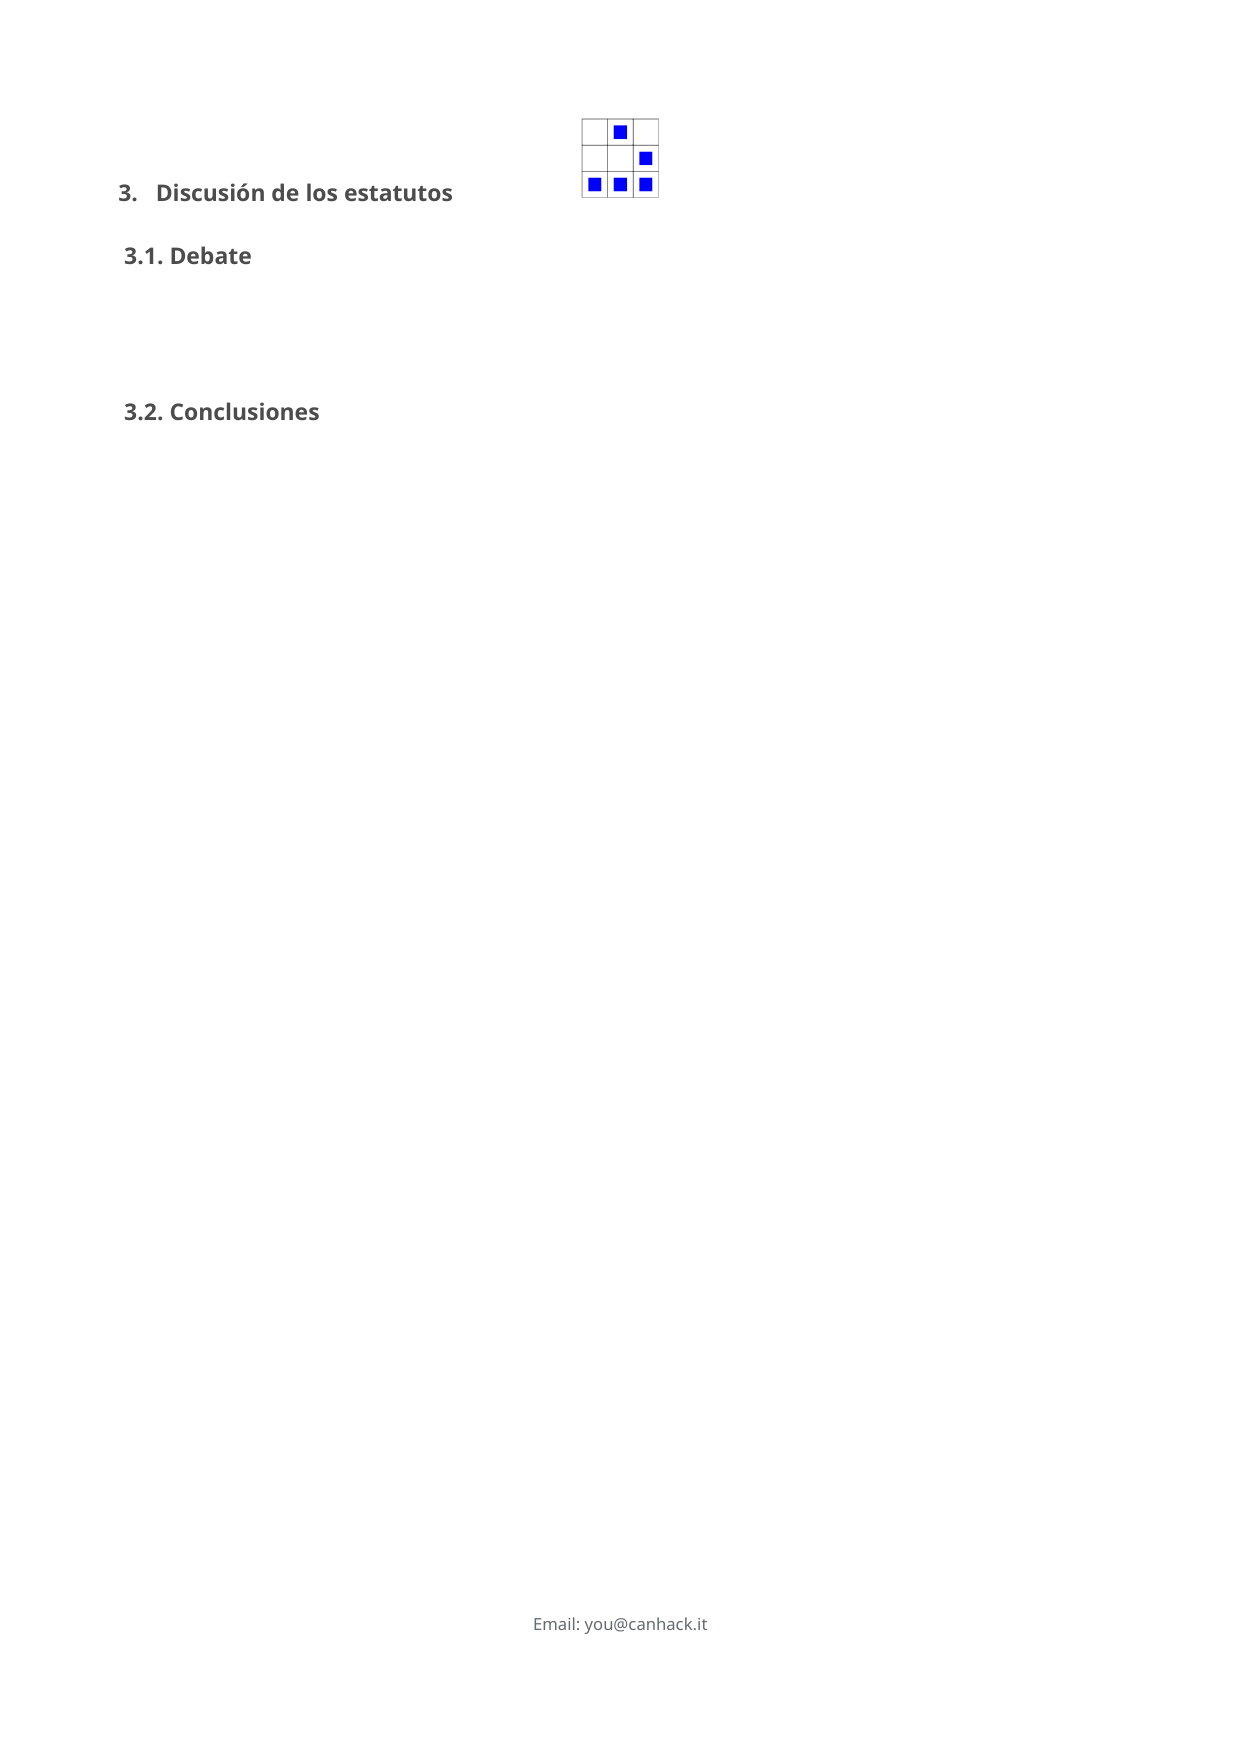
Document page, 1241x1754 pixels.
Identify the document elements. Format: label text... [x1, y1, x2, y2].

list Debate [118, 239, 1122, 271]
list Conclusiones [118, 396, 1122, 427]
list Discusión de los estatutos [118, 177, 1122, 208]
picture [581, 118, 659, 198]
